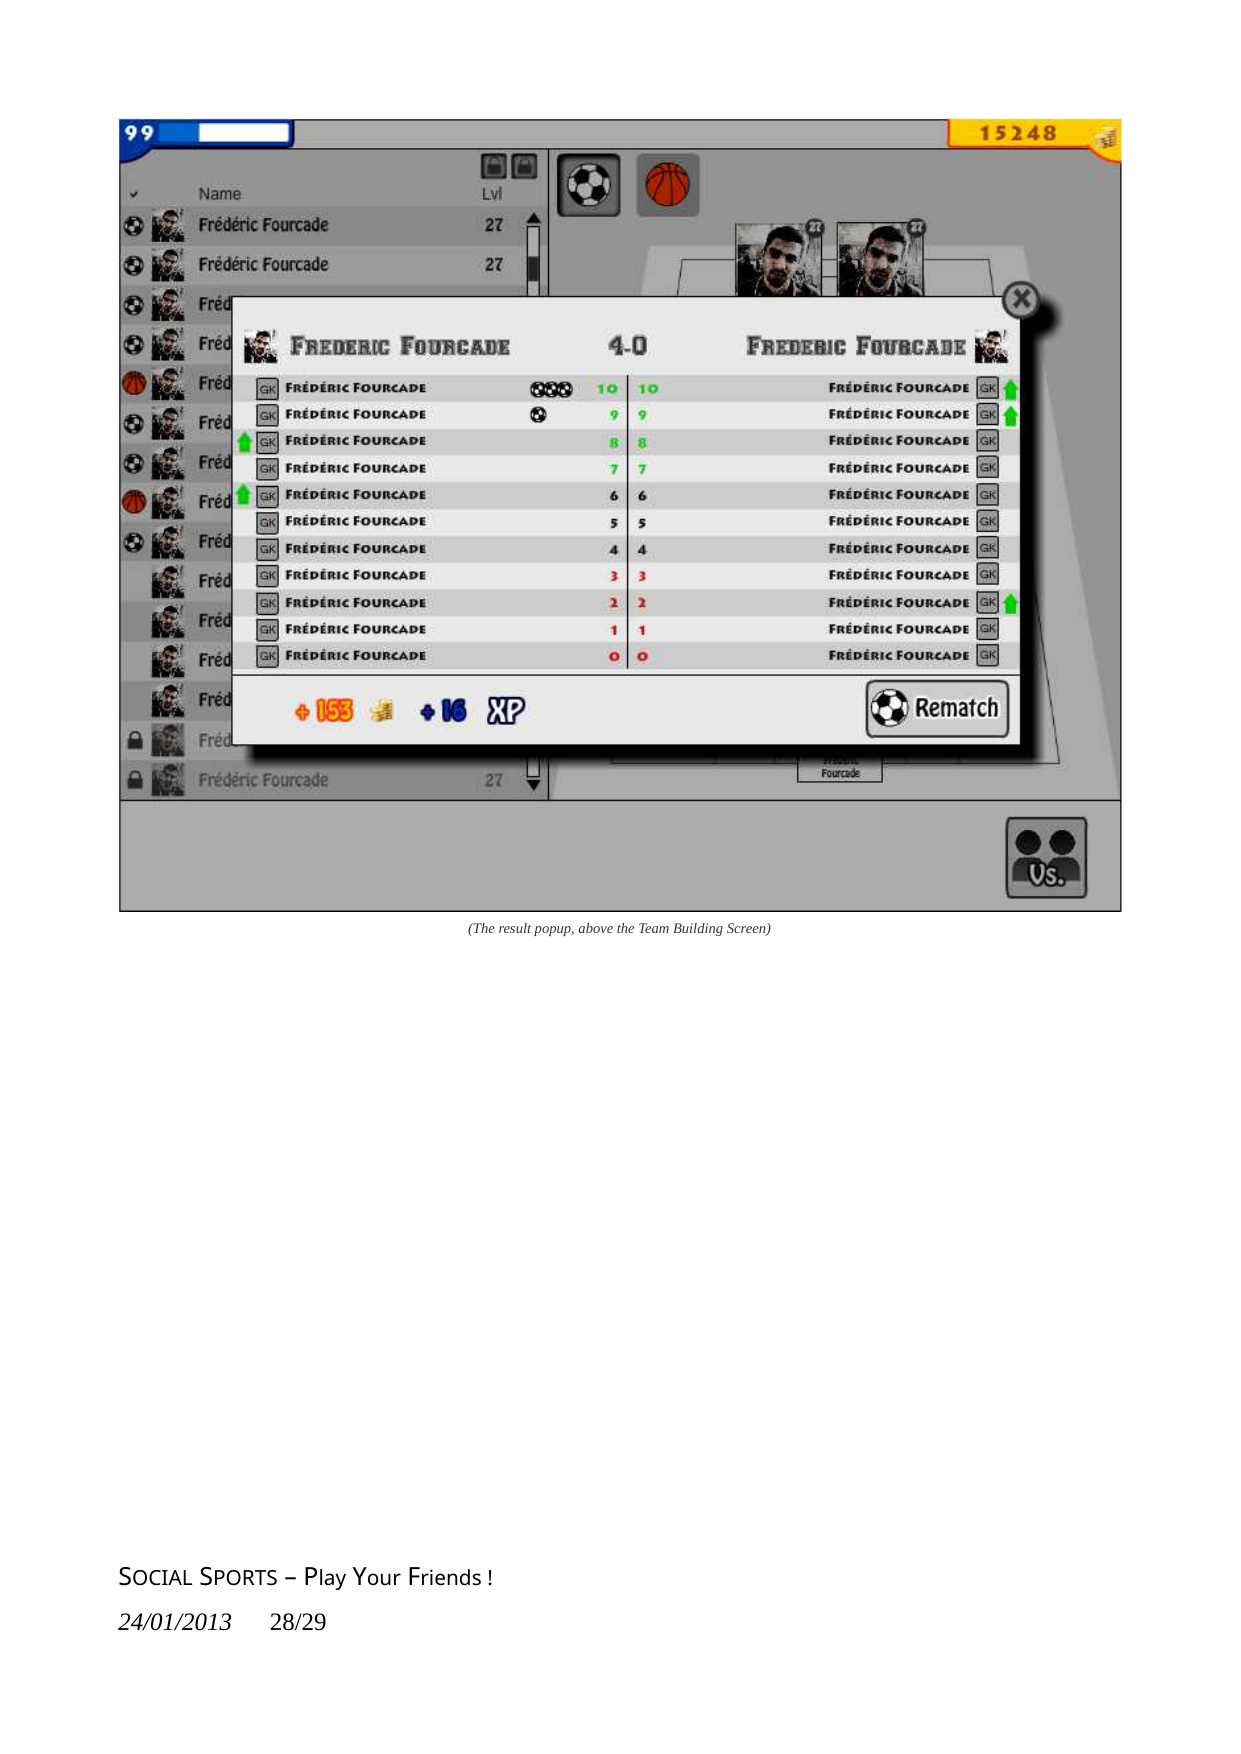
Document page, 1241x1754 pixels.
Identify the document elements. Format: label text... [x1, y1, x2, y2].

text (The result popup, above the Team Building Screen) [118, 912, 1122, 936]
picture [118, 118, 1123, 912]
